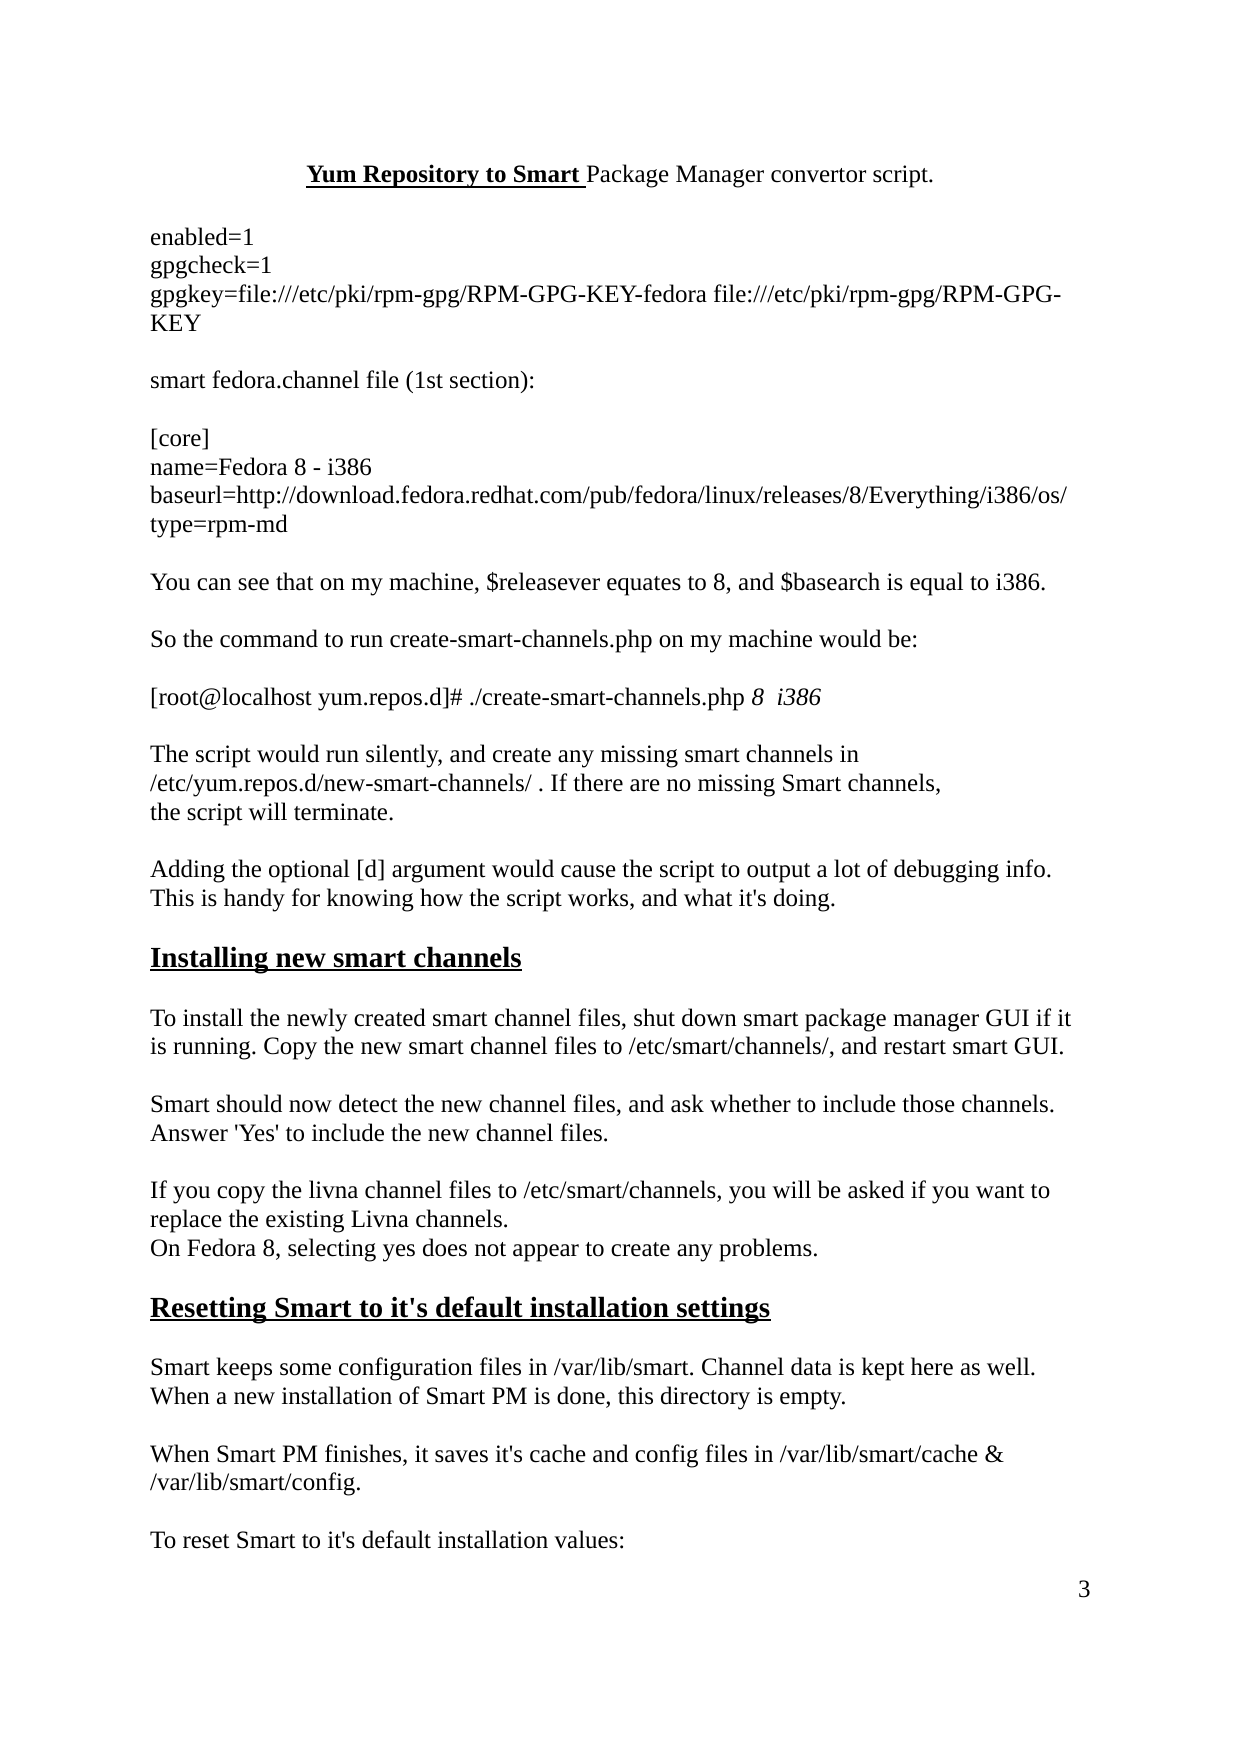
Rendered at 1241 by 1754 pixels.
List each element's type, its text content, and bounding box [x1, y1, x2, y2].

text the script will terminate. [150, 797, 1090, 825]
text gpgkey=file:///etc/pki/rpm-gpg/RPM-GPG-KEY-fedora file:///etc/pki/rpm-gpg/RPM-GPG-KEY [150, 279, 1090, 337]
text You can see that on my machine, $releasever equates to 8, and $basearch is equal to i386. [150, 567, 1090, 595]
text name=Fedora 8 - i386 [150, 452, 1090, 480]
text To reset Smart to it's default installation values: [150, 1525, 1090, 1554]
text When Smart PM finishes, it saves it's cache and config files in /var/lib/smart/cache & /var/lib/smart/config. [150, 1439, 1090, 1496]
text type=rpm-md [150, 509, 1090, 538]
text If you copy the livna channel files to /etc/smart/channels, you will be asked if you want to replace the existing Livna channels. [150, 1175, 1090, 1233]
text Adding the optional [d] argument would cause the script to output a lot of debugging info. This is handy for knowing how the script works, and what it's doing. [150, 854, 1090, 912]
text [core] [150, 423, 1090, 452]
text Resetting Smart to it's default installation settings [150, 1290, 1090, 1324]
text The script would run silently, and create any missing smart channels in [150, 739, 1090, 768]
text On Fedora 8, selecting yes does not appear to create any problems. [150, 1233, 1090, 1261]
text To install the newly created smart channel files, shut down smart package manager GUI if it is running. Copy the new smart channel files to /etc/smart/channels/, and restart smart GUI. [150, 1003, 1090, 1060]
text Smart should now detect the new channel files, and ask whether to include those channels. Answer 'Yes' to include the new channel files. [150, 1089, 1090, 1146]
text gpgcheck=1 [150, 250, 1090, 279]
text /etc/yum.repos.d/new-smart-channels/ . If there are no missing Smart channels, [150, 768, 1090, 797]
text Installing new smart channels [150, 940, 1090, 974]
text enabled=1 [150, 222, 1090, 250]
text Smart keeps some configuration files in /var/lib/smart. Channel data is kept here as well. When a new installation of Smart PM is done, this directory is empty. [150, 1352, 1090, 1410]
text [root@localhost yum.repos.d]# ./create-smart-channels.php 8 i386 [150, 682, 1090, 710]
text So the command to run create-smart-channels.php on my machine would be: [150, 624, 1090, 653]
text baseurl=http://download.fedora.redhat.com/pub/fedora/linux/releases/8/Everything/i386/os/ [150, 480, 1090, 509]
text smart fedora.channel file (1st section): [150, 365, 1090, 394]
